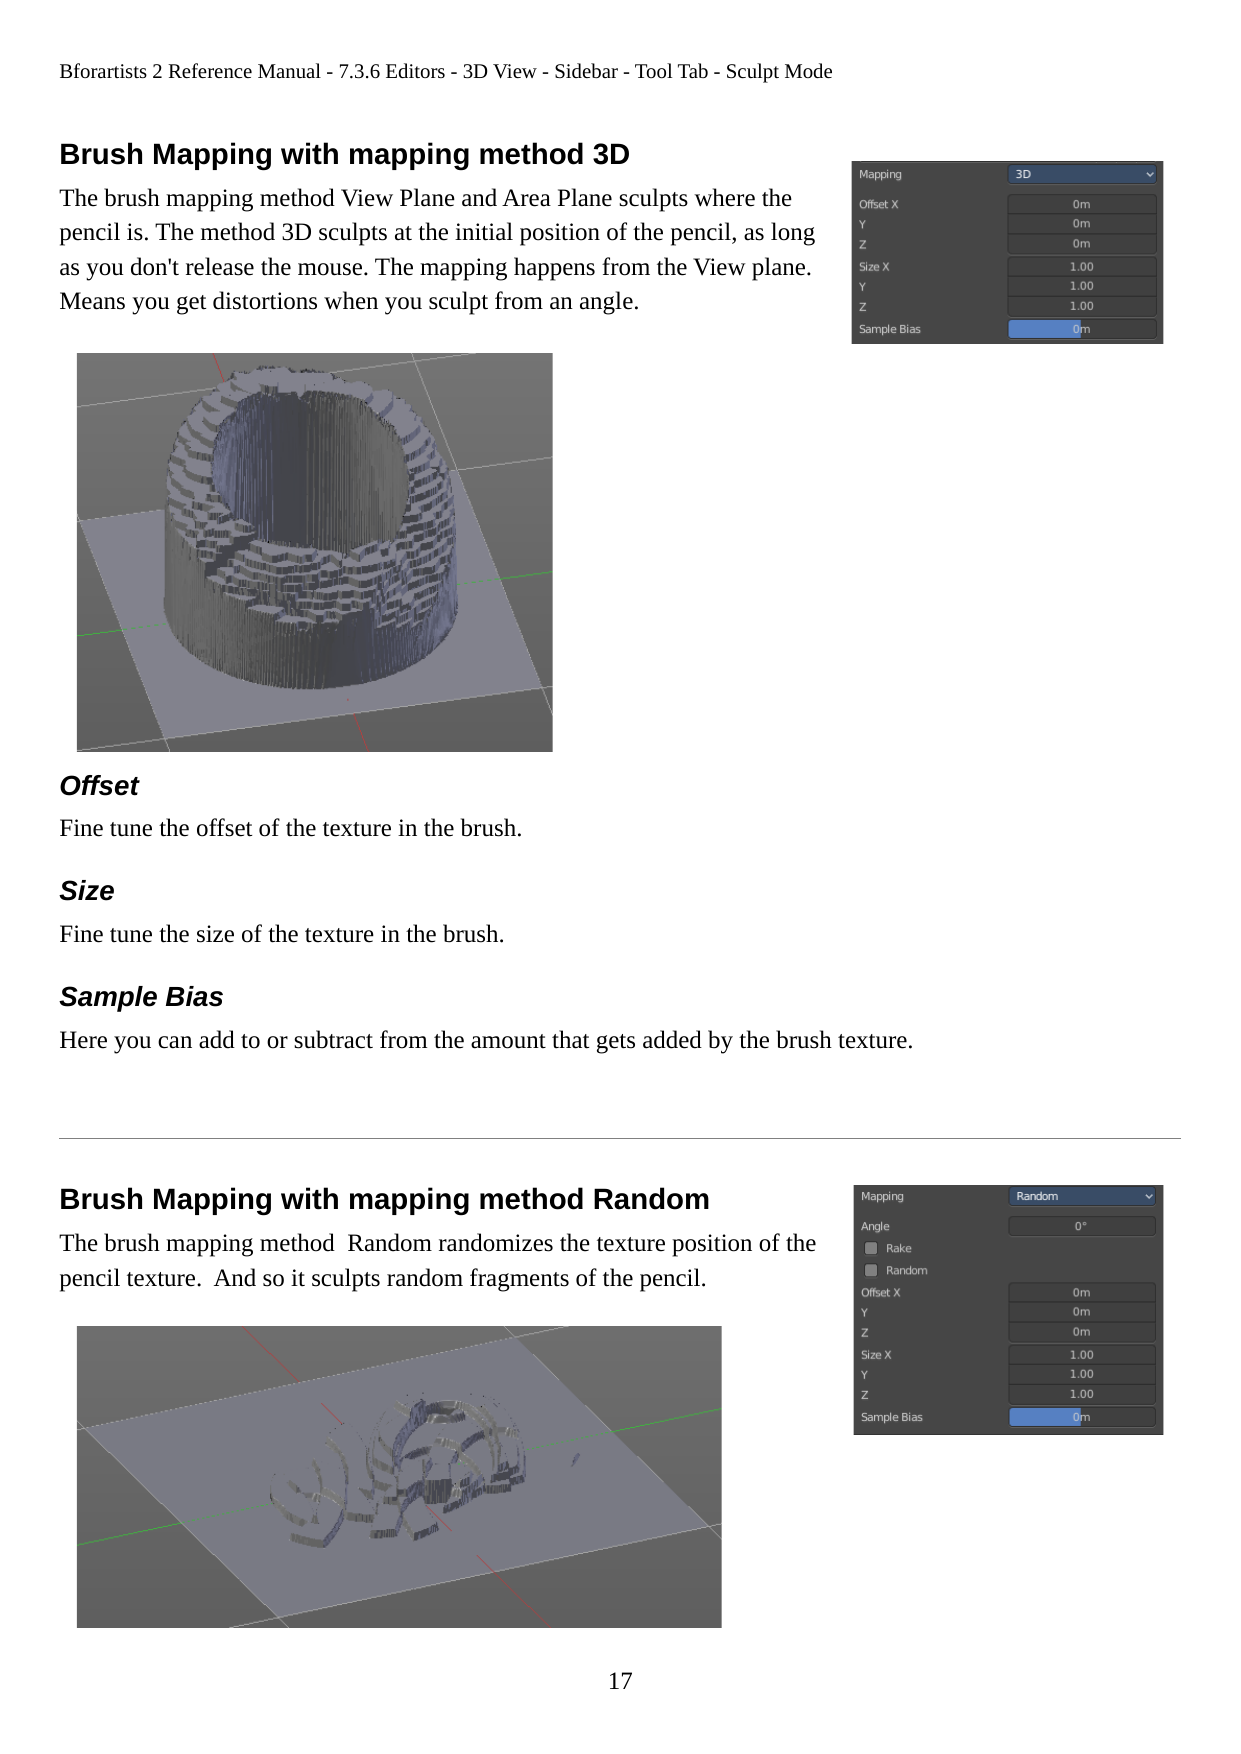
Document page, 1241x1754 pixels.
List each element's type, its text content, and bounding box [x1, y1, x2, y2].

subtitle Sample Bias [59, 981, 1181, 1013]
text Here you can add to or subtract from the amount that gets added by the brush texture. [59, 1025, 1181, 1054]
picture [853, 1185, 1164, 1435]
picture [851, 161, 1164, 344]
picture [76, 1326, 722, 1628]
picture [76, 353, 553, 752]
text The brush mapping method View Plane and Area Plane sculpts where the pencil is. The method 3D sculpts at the initial position of the pencil, as long as you don't release the mouse. The mapping happens from the View plane. Means you get distortions when you sculpt from an angle. [59, 183, 851, 315]
subtitle Offset [59, 348, 1181, 801]
subtitle Brush Mapping with mapping method Random [59, 1182, 1181, 1216]
subtitle Size [59, 875, 1181, 907]
text Fine tune the size of the texture in the brush. [59, 919, 1181, 948]
subtitle Brush Mapping with mapping method 3D [59, 137, 1181, 170]
text Fine tune the offset of the texture in the brush. [59, 813, 1181, 842]
text The brush mapping method Random randomizes the texture position of the pencil texture. And so it sculpts random fragments of the pencil. [59, 1228, 853, 1291]
